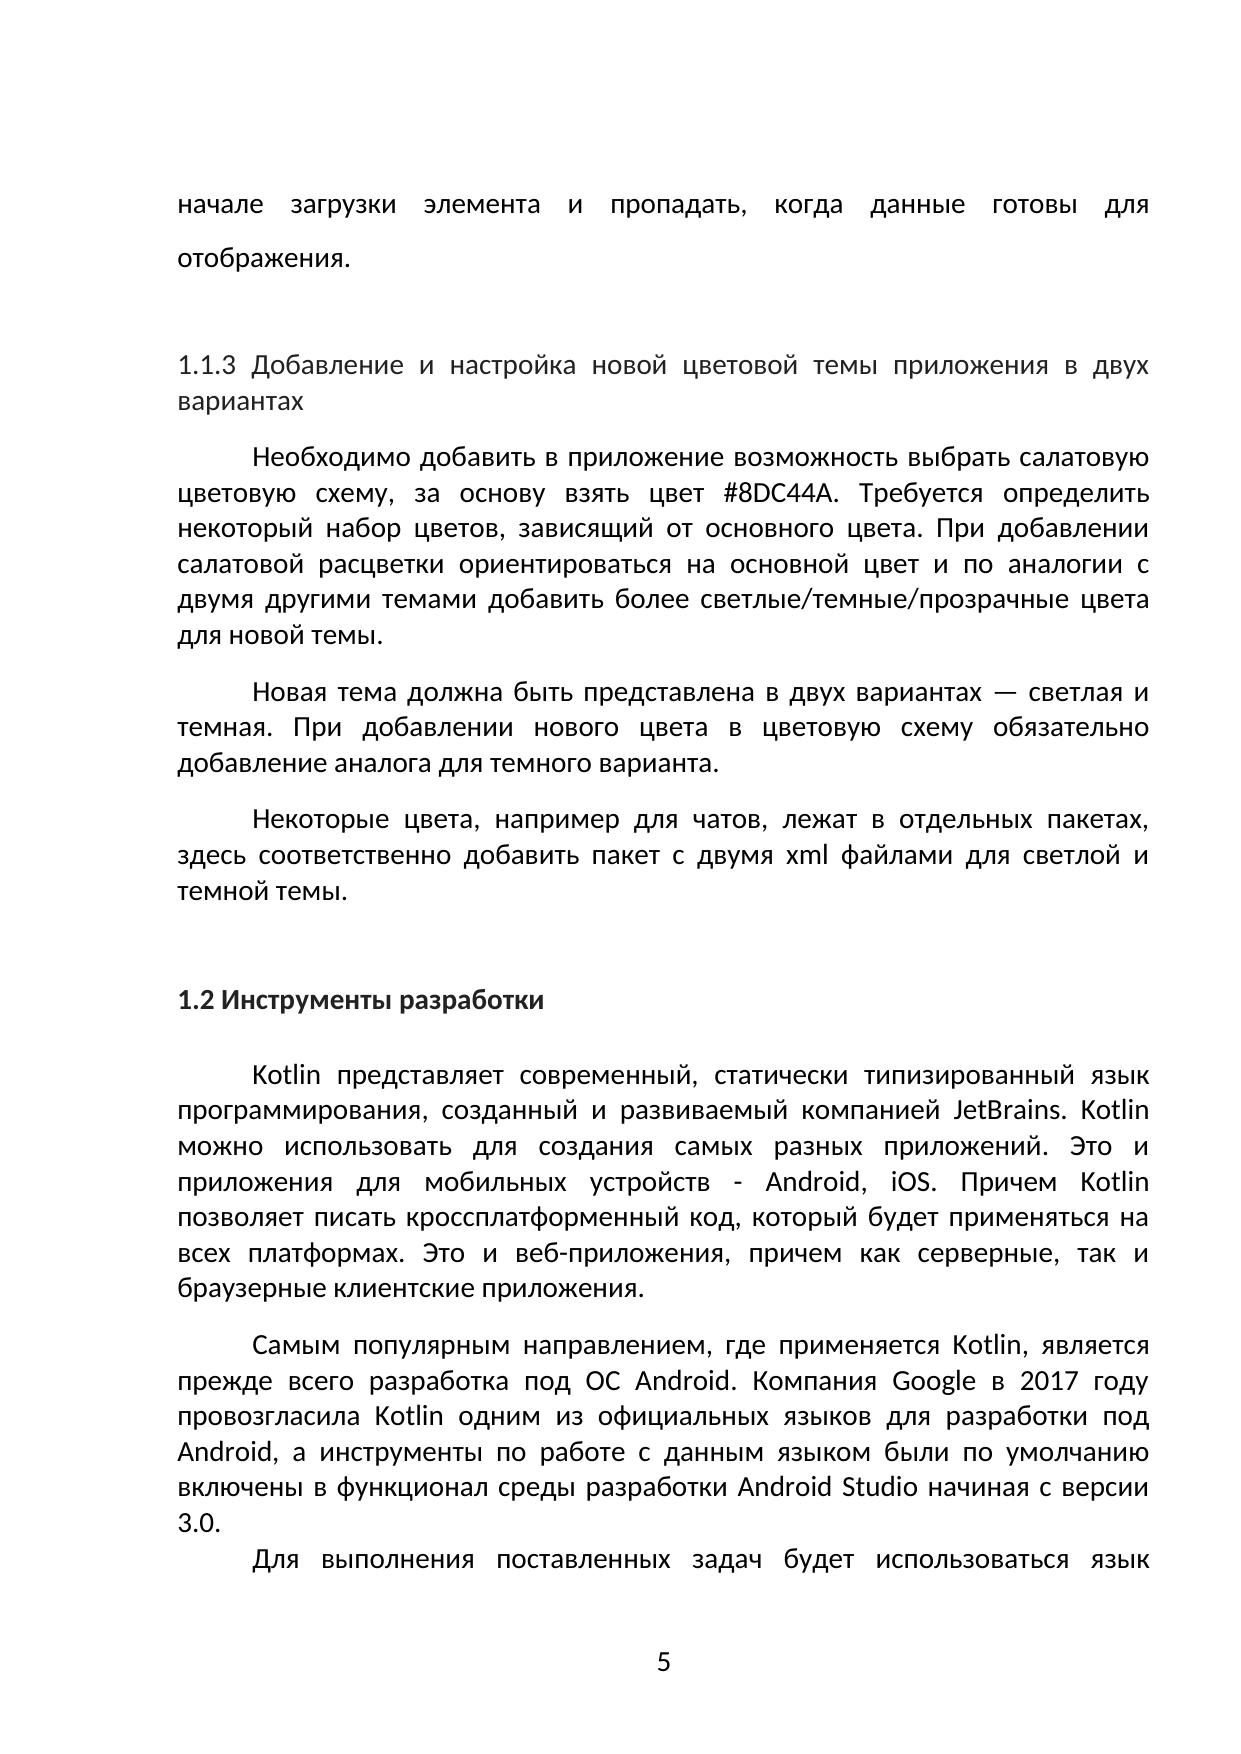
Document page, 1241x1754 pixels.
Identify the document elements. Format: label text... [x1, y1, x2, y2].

text Новая тема должна быть представлена в двух вариантах — светлая и темная. При добавлении нового цвета в цветовую схему обязательно добавление аналога для темного варианта. [177, 673, 1151, 779]
text Некоторые цвета, например для чатов, лежат в отдельных пакетах, здесь соответственно добавить пакет с двумя xml файлами для светлой и темной темы. [177, 800, 1151, 907]
text начале загрузки элемента и пропадать, когда данные готовы для отображения. [177, 186, 1151, 275]
subtitle 1.1.3 Добавление и настройка новой цветовой темы приложения в двух вариантах [304, 382, 1151, 417]
text Kotlin представляет современный, статически типизированный язык программирования, созданный и развиваемый компанией JetBrains. Kotlin можно использовать для создания самых разных приложений. Это и приложения для мобильных устройств - Android, iOS. Причем Kotlin позволяет писать кроссплатформенный код, который будет применяться на всех платформах. Это и веб-приложения, причем как серверные, так и браузерные клиентские приложения. [177, 1056, 1151, 1305]
subtitle 1.2 Инструменты разработки [545, 981, 1151, 1017]
text Для выполнения поставленных задач будет использоваться язык [177, 1540, 1151, 1575]
text Необходимо добавить в приложение возможность выбрать салатовую цветовую схему, за основу взять цвет #8DC44A. Требуется определить некоторый набор цветов, зависящий от основного цвета. При добавлении салатовой расцветки ориентироваться на основной цвет и по аналогии с двумя другими темами добавить более светлые/темные/прозрачные цвета для новой темы. [177, 438, 1151, 652]
text Самым популярным направлением, где применяется Kotlin, является прежде всего разработка под ОС Android. Компания Google в 2017 году провозгласила Kotlin одним из официальных языков для разработки под Android, а инструменты по работе с данным языком были по умолчанию включены в функционал среды разработки Android Studio начиная с версии 3.0. [177, 1326, 1151, 1540]
